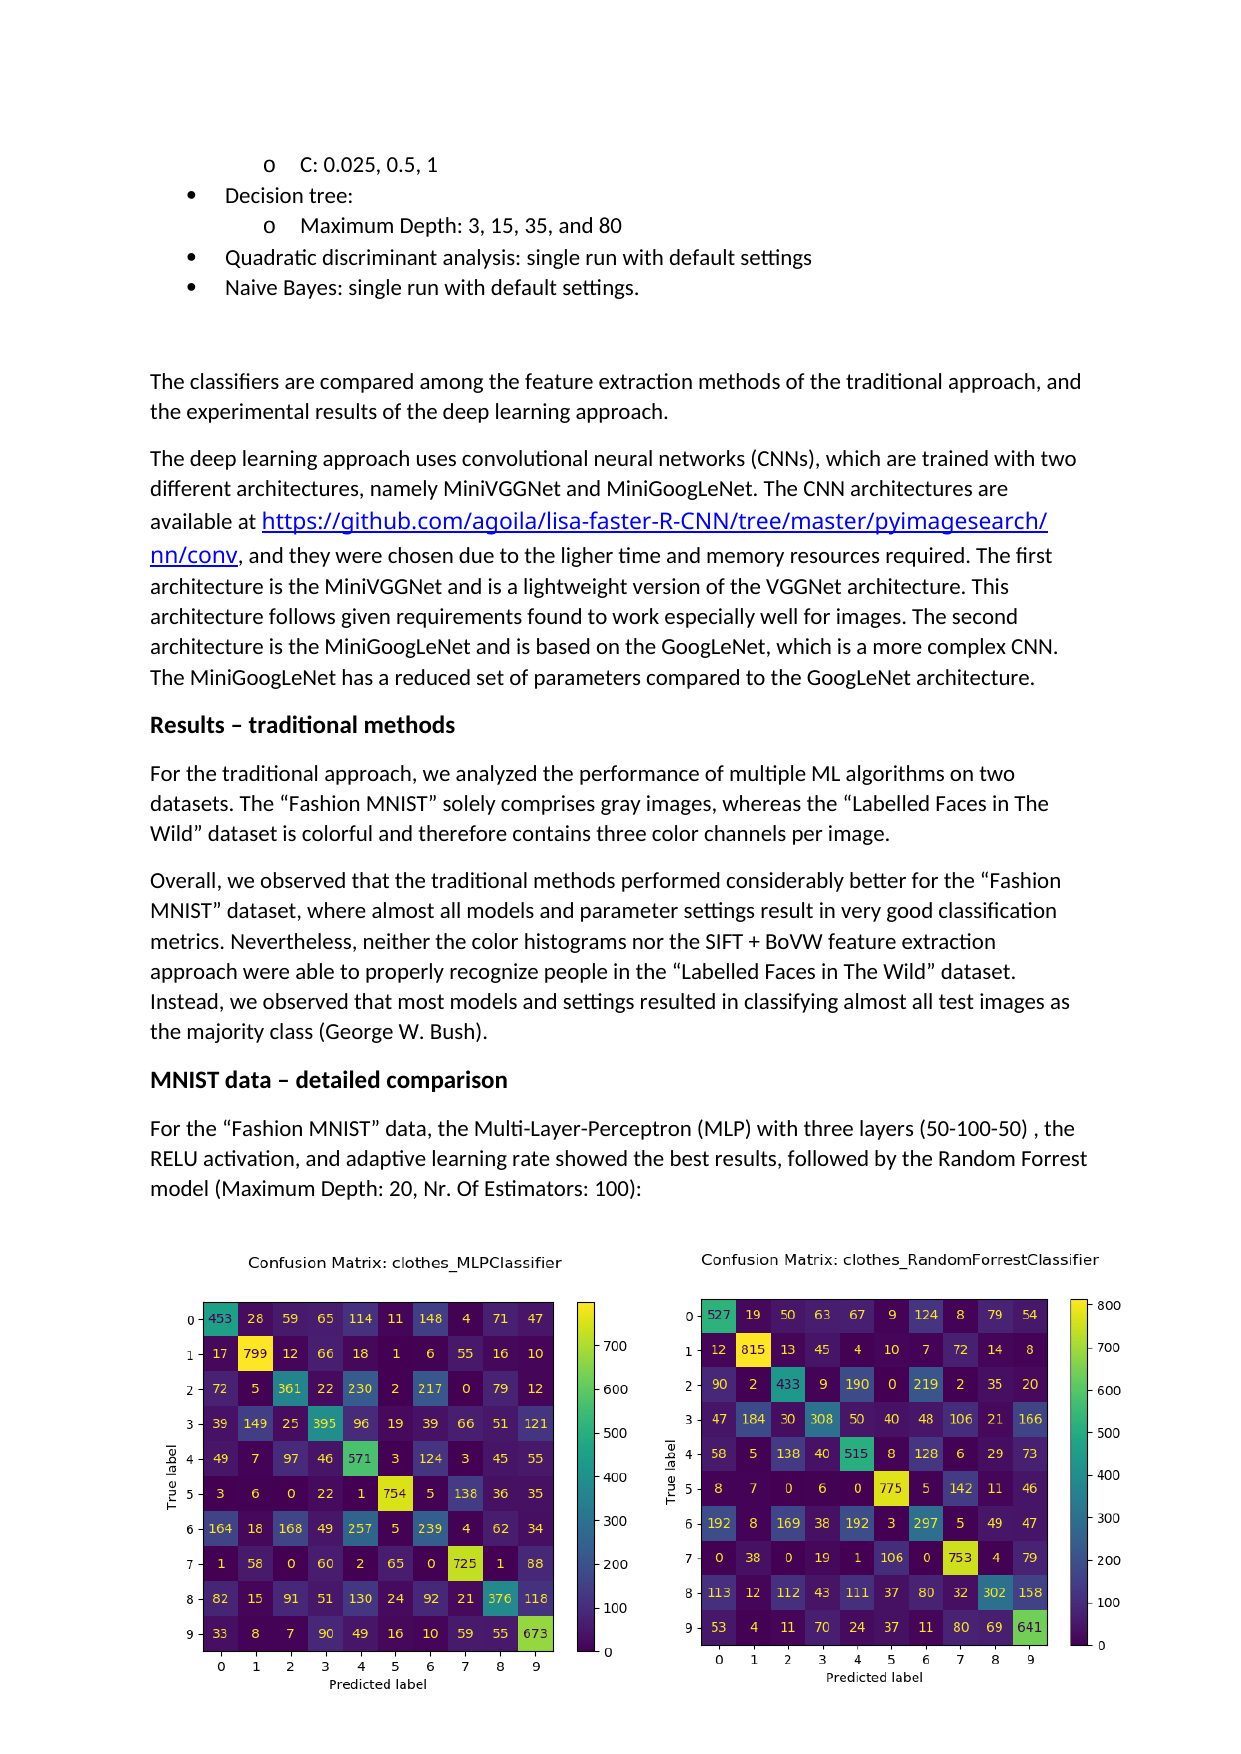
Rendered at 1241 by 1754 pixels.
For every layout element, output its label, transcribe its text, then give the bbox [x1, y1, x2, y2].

list Decision tree: [187, 181, 1090, 209]
list Maximum Depth: 3, 15, 35, and 80 [262, 212, 1090, 241]
text The classifiers are compared among the feature extraction methods of the traditional approach, and the experimental results of the deep learning approach. [150, 367, 1090, 425]
list Quadratic discriminant analysis: single run with default settings [187, 243, 1090, 271]
list C: 0.025, 0.5, 1 [262, 150, 1090, 179]
text Results – traditional methods [150, 709, 1090, 740]
text For the traditional approach, we analyzed the performance of multiple ML algorithms on two datasets. The “Fashion MNIST” solely comprises gray images, whereas the “Labelled Faces in The Wild” dataset is colorful and therefore contains three color channels per image. [150, 759, 1090, 848]
list Naive Bayes: single run with default settings. [187, 273, 1090, 301]
text For the “Fashion MNIST” data, the Multi-Layer-Perceptron (MLP) with three layers (50-100-50) , the RELU activation, and adaptive learning rate showed the best results, followed by the Random Forrest model (Maximum Depth: 20, Nr. Of Estimators: 100): [150, 1114, 1090, 1202]
text MNIST data – detailed comparison [150, 1064, 1090, 1095]
picture [147, 1244, 1142, 1701]
text Overall, we observed that the traditional methods performed considerably better for the “Fashion MNIST” dataset, where almost all models and parameter settings result in very good classification metrics. Nevertheless, neither the color histograms nor the SIFT + BoVW feature extraction approach were able to properly recognize people in the “Labelled Faces in The Wild” dataset. Instead, we observed that most models and settings resulted in classifying almost all test images as the majority class (George W. Bush). [150, 866, 1090, 1046]
text The deep learning approach uses convolutional neural networks (CNNs), which are trained with two different architectures, namely MiniVGGNet and MiniGoogLeNet. The CNN architectures are available at https://github.com/agoila/lisa-faster-R-CNN/tree/master/pyimagesearch/nn/conv, and they were chosen due to the ligher time and memory resources required. The first architecture is the MiniVGGNet and is a lightweight version of the VGGNet architecture. This architecture follows given requirements found to work especially well for images. The second architecture is the MiniGoogLeNet and is based on the GoogLeNet, which is a more complex CNN. The MiniGoogLeNet has a reduced set of parameters compared to the GoogLeNet architecture. [150, 444, 1090, 691]
